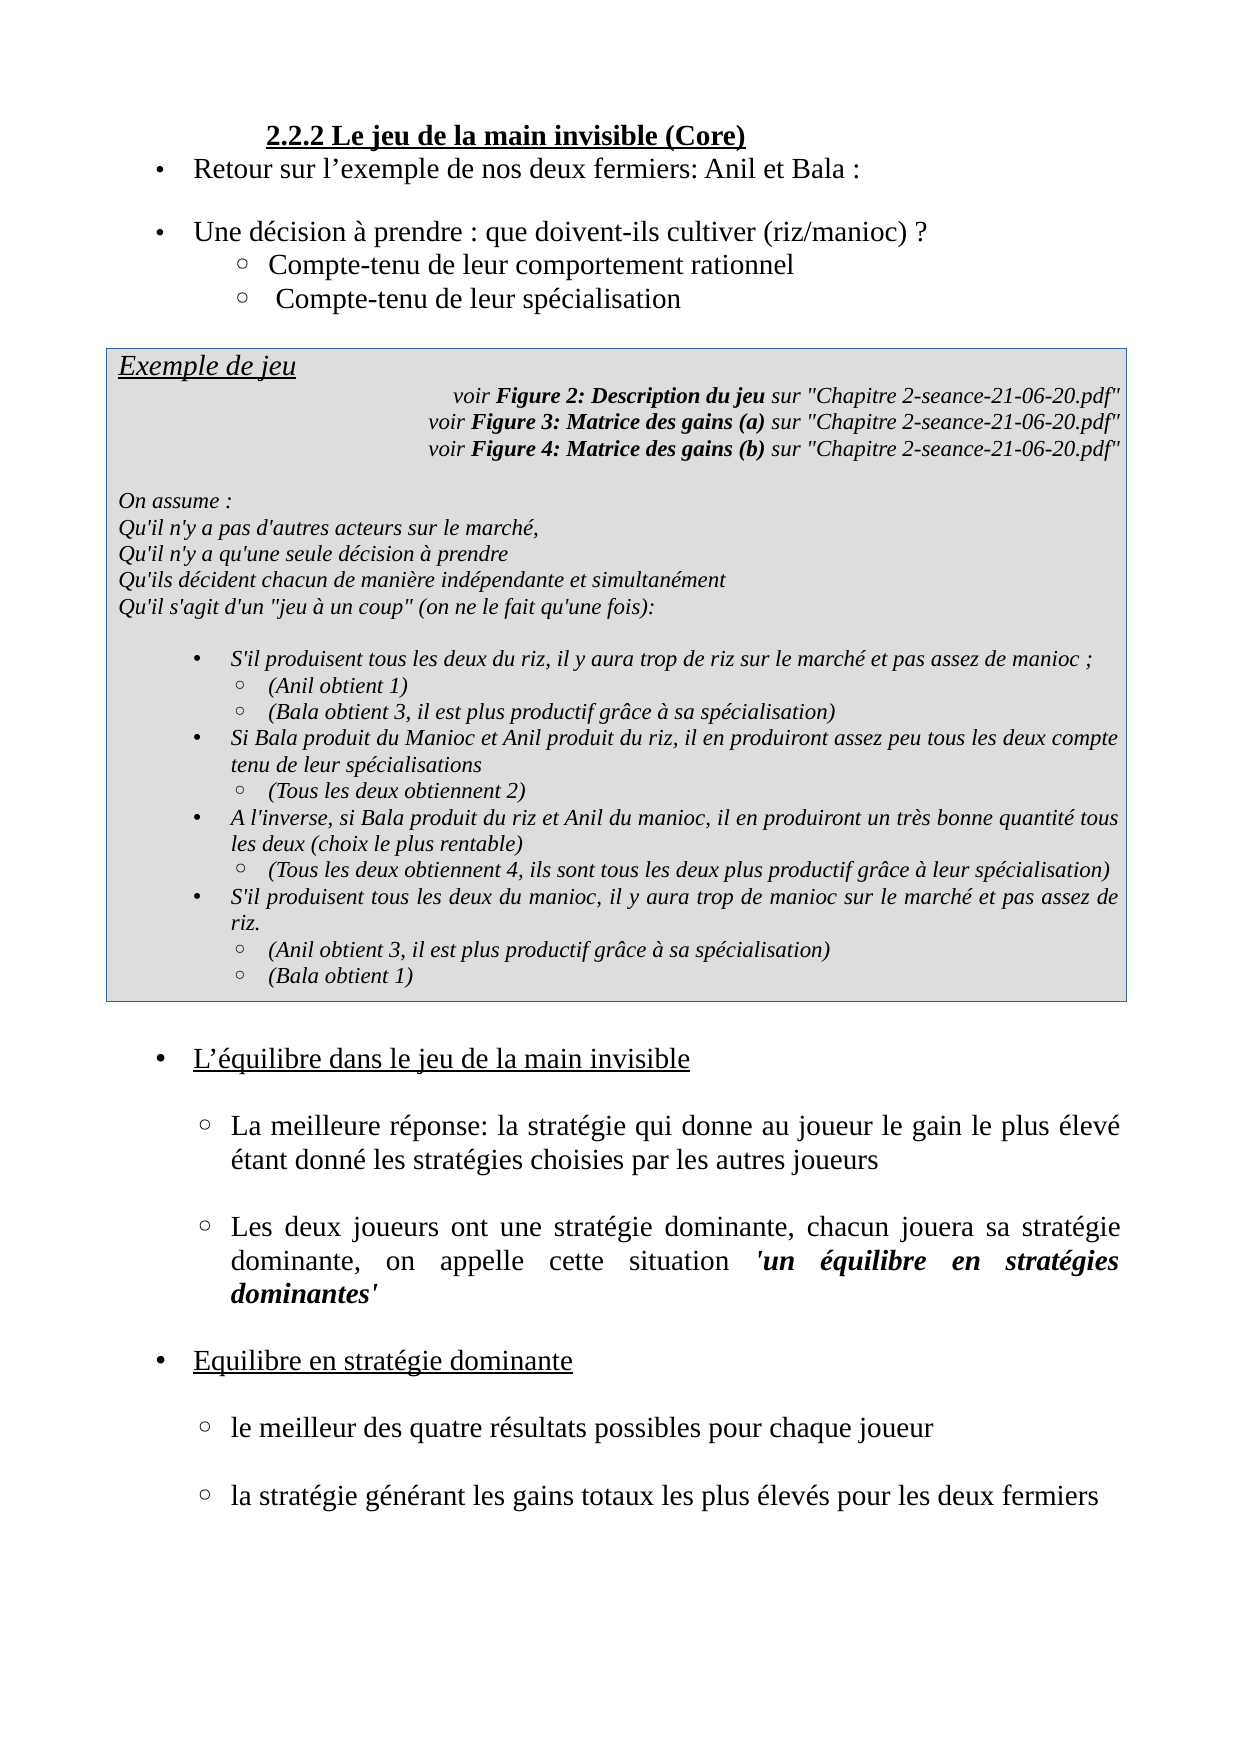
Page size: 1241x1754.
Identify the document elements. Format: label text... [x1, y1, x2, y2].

list le meilleur des quatre résultats possibles pour chaque joueur [193, 1411, 1122, 1444]
list Retour sur l’exemple de nos deux fermiers: Anil et Bala : [156, 152, 1122, 185]
text 2.2.2 Le jeu de la main invisible (Core) [118, 118, 1122, 152]
list Equilibre en stratégie dominante [156, 1343, 1122, 1377]
list Les deux joueurs ont une stratégie dominante, chacun jouera sa stratégie dominante, on appelle cette situation 'un équilibre en stratégies dominantes' [193, 1209, 1122, 1310]
list L’équilibre dans le jeu de la main invisible [156, 1041, 1122, 1075]
list Compte-tenu de leur spécialisation [231, 281, 1122, 315]
list La meilleure réponse: la stratégie qui donne au joueur le gain le plus élevé étant donné les stratégies choisies par les autres joueurs [193, 1108, 1122, 1176]
list Une décision à prendre : que doivent-ils cultiver (riz/manioc) ? [156, 214, 1122, 247]
list Compte-tenu de leur comportement rationnel [231, 247, 1122, 281]
list la stratégie générant les gains totaux les plus élevés pour les deux fermiers [193, 1478, 1122, 1511]
